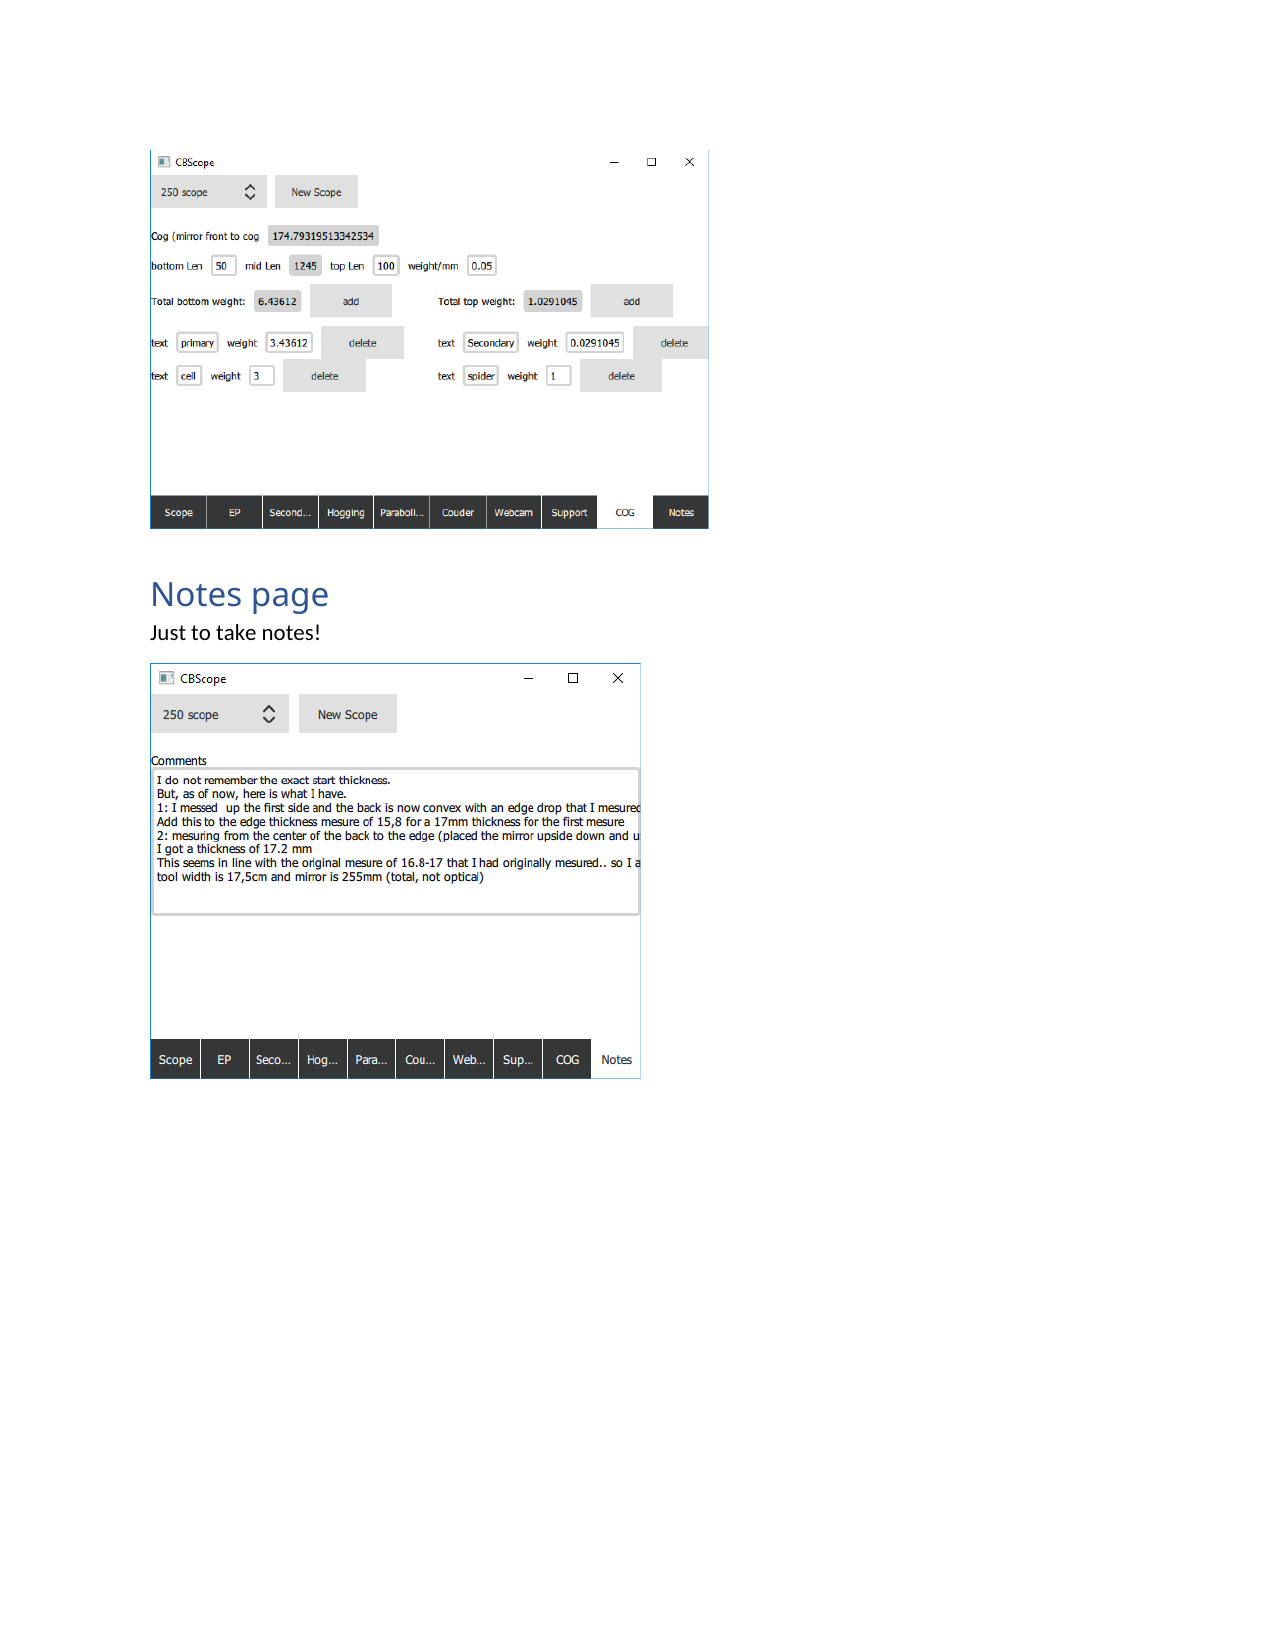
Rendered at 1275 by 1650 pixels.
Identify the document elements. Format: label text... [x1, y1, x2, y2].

text Just to take notes! [150, 618, 1125, 646]
subtitle Notes page [150, 571, 1125, 617]
